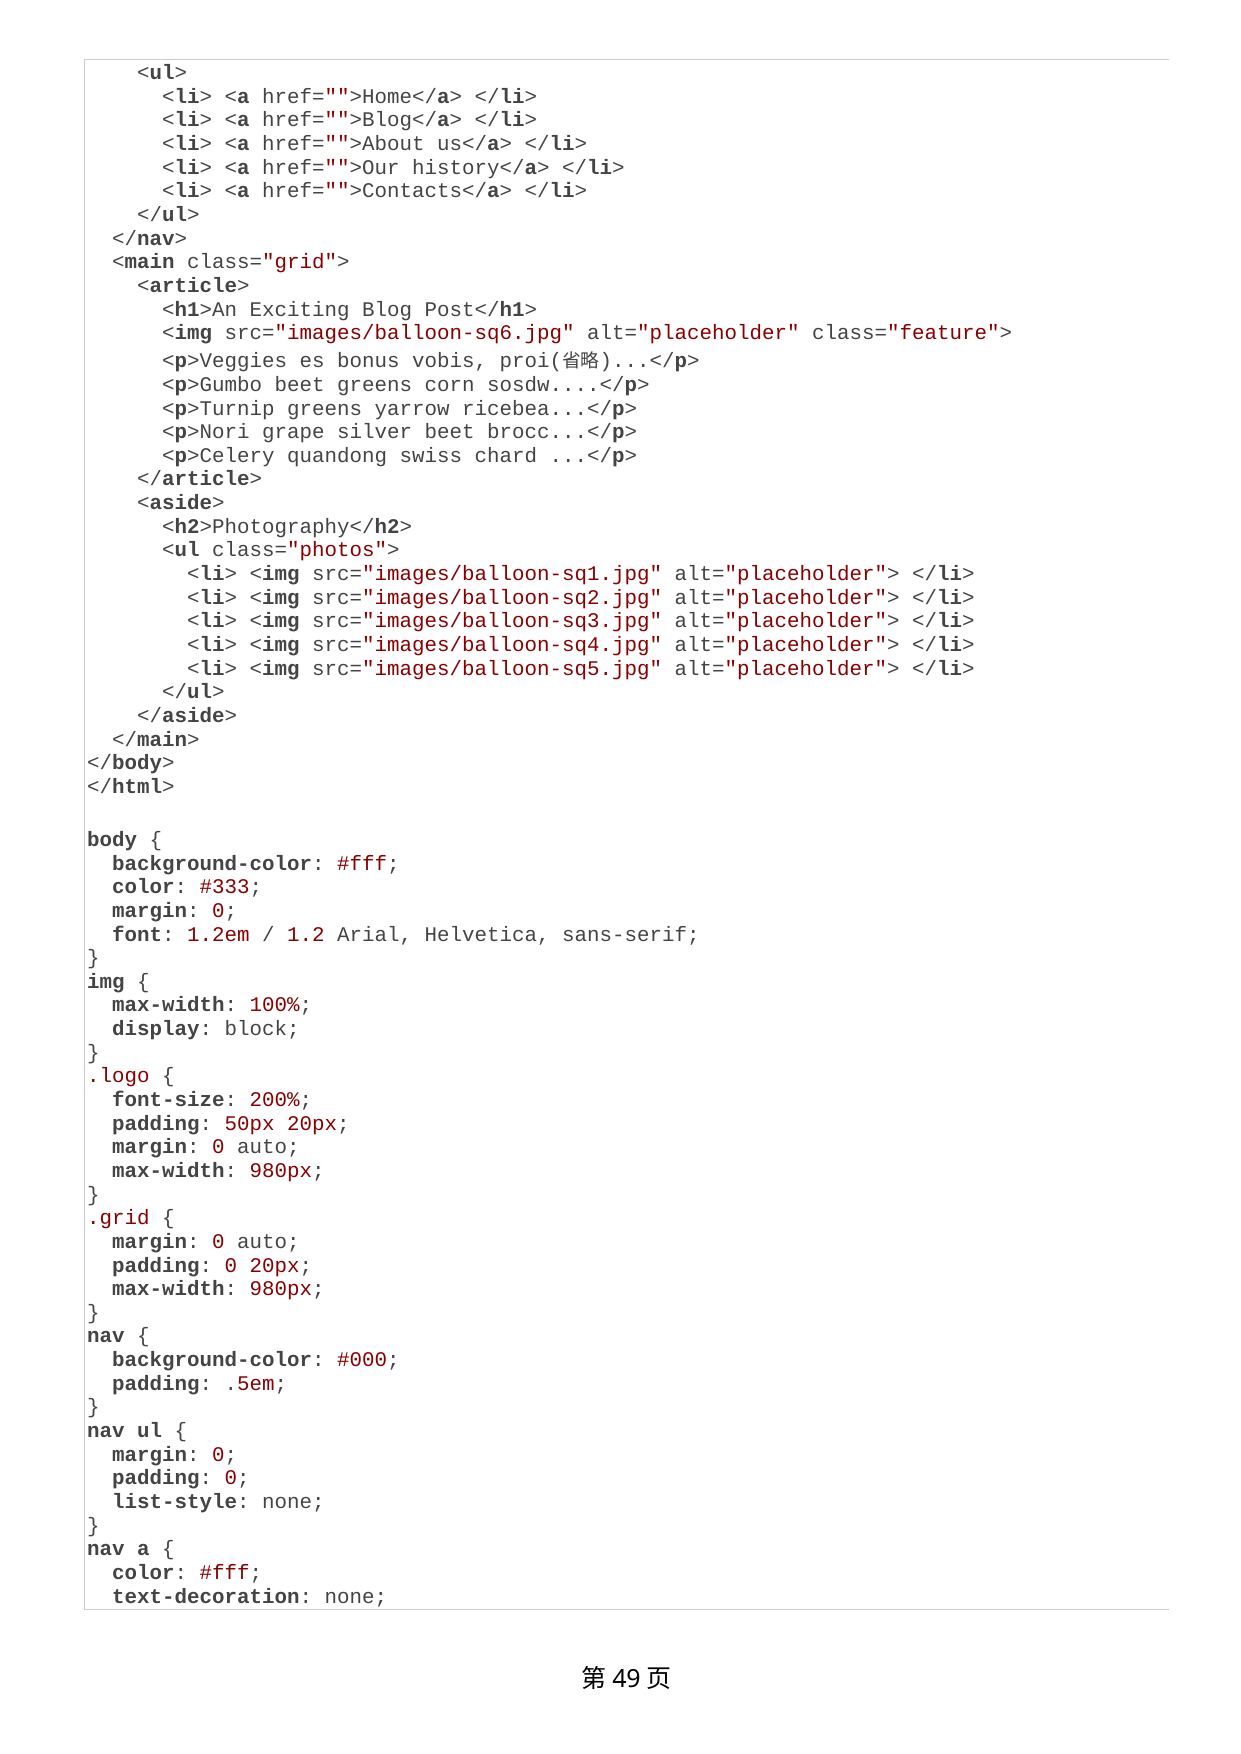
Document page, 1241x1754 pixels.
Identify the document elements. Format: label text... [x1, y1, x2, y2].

text </article> [85, 465, 1169, 489]
text <li> <img src="images/balloon-sq2.jpg" alt="placeholder"> </li> [85, 584, 1169, 607]
text } [85, 1512, 1169, 1535]
text font-size: 200%; [85, 1086, 1169, 1110]
text padding: 0 20px; [85, 1252, 1169, 1275]
text .logo { [85, 1062, 1169, 1086]
text body { [85, 826, 1169, 849]
text font: 1.2em / 1.2 Arial, Helvetica, sans-serif; [85, 921, 1169, 944]
text <main class="grid"> [85, 248, 1169, 272]
text <h2>Photography</h2> [85, 513, 1169, 536]
text .grid { [85, 1204, 1169, 1228]
text <li> <img src="images/balloon-sq5.jpg" alt="placeholder"> </li> [85, 654, 1169, 678]
text } [85, 1039, 1169, 1062]
text } [85, 1299, 1169, 1322]
text <li> <a href="">Our history</a> </li> [85, 154, 1169, 177]
text color: #333; [85, 873, 1169, 897]
text } [85, 944, 1169, 968]
text max-width: 100%; [85, 991, 1169, 1015]
text <li> <a href="">Home</a> </li> [85, 83, 1169, 106]
text max-width: 980px; [85, 1275, 1169, 1299]
text nav a { [85, 1535, 1169, 1559]
text margin: 0 auto; [85, 1133, 1169, 1157]
text color: #fff; [85, 1559, 1169, 1583]
text } [85, 1181, 1169, 1204]
text padding: 50px 20px; [85, 1110, 1169, 1133]
text <aside> [85, 489, 1169, 513]
text <ul class="photos"> [85, 536, 1169, 560]
text <p>Turnip greens yarrow ricebea...</p> [85, 394, 1169, 418]
text text-decoration: none; [85, 1583, 1169, 1609]
text <li> <a href="">About us</a> </li> [85, 130, 1169, 154]
text margin: 0; [85, 897, 1169, 921]
text background-color: #000; [85, 1346, 1169, 1370]
text padding: 0; [85, 1464, 1169, 1488]
text </nav> [85, 224, 1169, 248]
text background-color: #fff; [85, 849, 1169, 873]
text <p>Gumbo beet greens corn sosdw....</p> [85, 371, 1169, 394]
text display: block; [85, 1015, 1169, 1039]
text <p>Veggies es bonus vobis, proi(省略)...</p> [85, 343, 1169, 371]
text nav ul { [85, 1417, 1169, 1441]
text <article> [85, 272, 1169, 296]
text </aside> [85, 702, 1169, 726]
text <ul> [85, 60, 1169, 83]
text </main> [85, 726, 1169, 749]
text padding: .5em; [85, 1370, 1169, 1393]
text margin: 0 auto; [85, 1228, 1169, 1252]
text </ul> [85, 678, 1169, 702]
text <p>Nori grape silver beet brocc...</p> [85, 418, 1169, 442]
text </ul> [85, 201, 1169, 224]
text <li> <img src="images/balloon-sq1.jpg" alt="placeholder"> </li> [85, 560, 1169, 584]
text nav { [85, 1322, 1169, 1346]
text </html> [85, 773, 1169, 799]
text } [85, 1393, 1169, 1417]
text <li> <a href="">Blog</a> </li> [85, 106, 1169, 130]
text list-style: none; [85, 1488, 1169, 1512]
text <h1>An Exciting Blog Post</h1> [85, 296, 1169, 319]
text </body> [85, 749, 1169, 773]
text max-width: 980px; [85, 1157, 1169, 1181]
text <p>Celery quandong swiss chard ...</p> [85, 442, 1169, 465]
text margin: 0; [85, 1441, 1169, 1464]
text <img src="images/balloon-sq6.jpg" alt="placeholder" class="feature"> [85, 319, 1169, 343]
text <li> <img src="images/balloon-sq3.jpg" alt="placeholder"> </li> [85, 607, 1169, 631]
text <li> <a href="">Contacts</a> </li> [85, 177, 1169, 201]
text img { [85, 968, 1169, 991]
text <li> <img src="images/balloon-sq4.jpg" alt="placeholder"> </li> [85, 631, 1169, 654]
